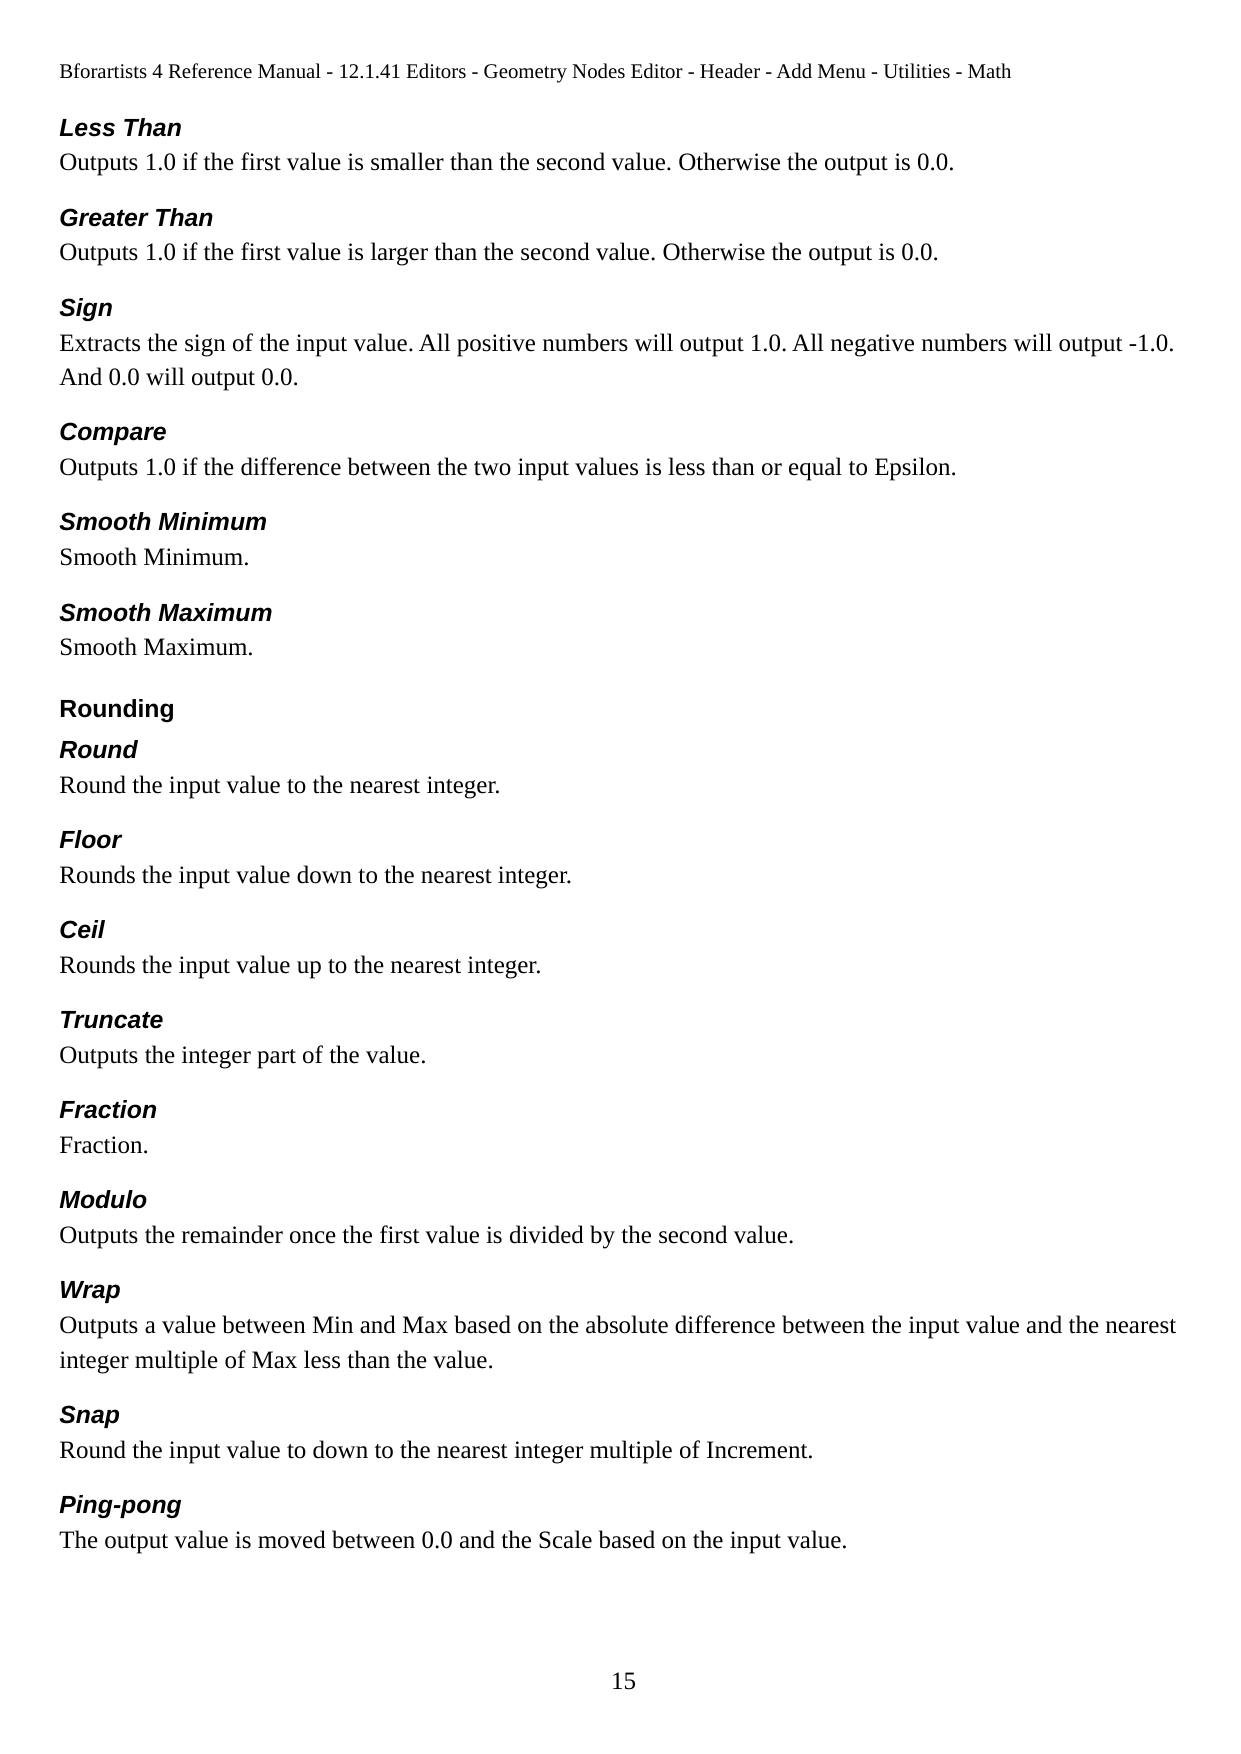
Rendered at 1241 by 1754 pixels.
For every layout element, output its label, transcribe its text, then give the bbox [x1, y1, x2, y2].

subtitle Modulo [59, 1186, 1181, 1214]
text Outputs 1.0 if the first value is smaller than the second value. Otherwise the output is 0.0. [59, 147, 1181, 176]
text Round the input value to down to the nearest integer multiple of Increment. [59, 1435, 1181, 1464]
subtitle Rounding [59, 694, 1181, 722]
subtitle Smooth Maximum [59, 598, 1181, 626]
text Outputs the remainder once the first value is divided by the second value. [59, 1220, 1181, 1249]
text The output value is moved between 0.0 and the Scale based on the input value. [59, 1525, 1181, 1554]
subtitle Fraction [59, 1095, 1181, 1124]
subtitle Greater Than [59, 203, 1181, 231]
text Outputs the integer part of the value. [59, 1040, 1181, 1069]
subtitle Sign [59, 293, 1181, 321]
subtitle Wrap [59, 1276, 1181, 1304]
subtitle Floor [59, 825, 1181, 854]
text Smooth Maximum. [59, 632, 1181, 661]
subtitle Less Than [59, 113, 1181, 141]
subtitle Snap [59, 1400, 1181, 1429]
text Outputs a value between Min and Max based on the absolute difference between the input value and the nearest integer multiple of Max less than the value. [59, 1310, 1181, 1374]
text Outputs 1.0 if the difference between the two input values is less than or equal to Epsilon. [59, 452, 1181, 481]
subtitle Ping-pong [59, 1490, 1181, 1519]
text Rounds the input value up to the nearest integer. [59, 950, 1181, 979]
subtitle Ceil [59, 915, 1181, 944]
subtitle Truncate [59, 1005, 1181, 1034]
text Outputs 1.0 if the first value is larger than the second value. Otherwise the output is 0.0. [59, 237, 1181, 266]
text Fraction. [59, 1130, 1181, 1159]
subtitle Smooth Minimum [59, 507, 1181, 536]
text Rounds the input value down to the nearest integer. [59, 860, 1181, 889]
subtitle Round [59, 735, 1181, 763]
text Extracts the sign of the input value. All positive numbers will output 1.0. All negative numbers will output -1.0. And 0.0 will output 0.0. [59, 328, 1181, 391]
subtitle Compare [59, 417, 1181, 446]
text Smooth Minimum. [59, 542, 1181, 571]
text Round the input value to the nearest integer. [59, 770, 1181, 798]
